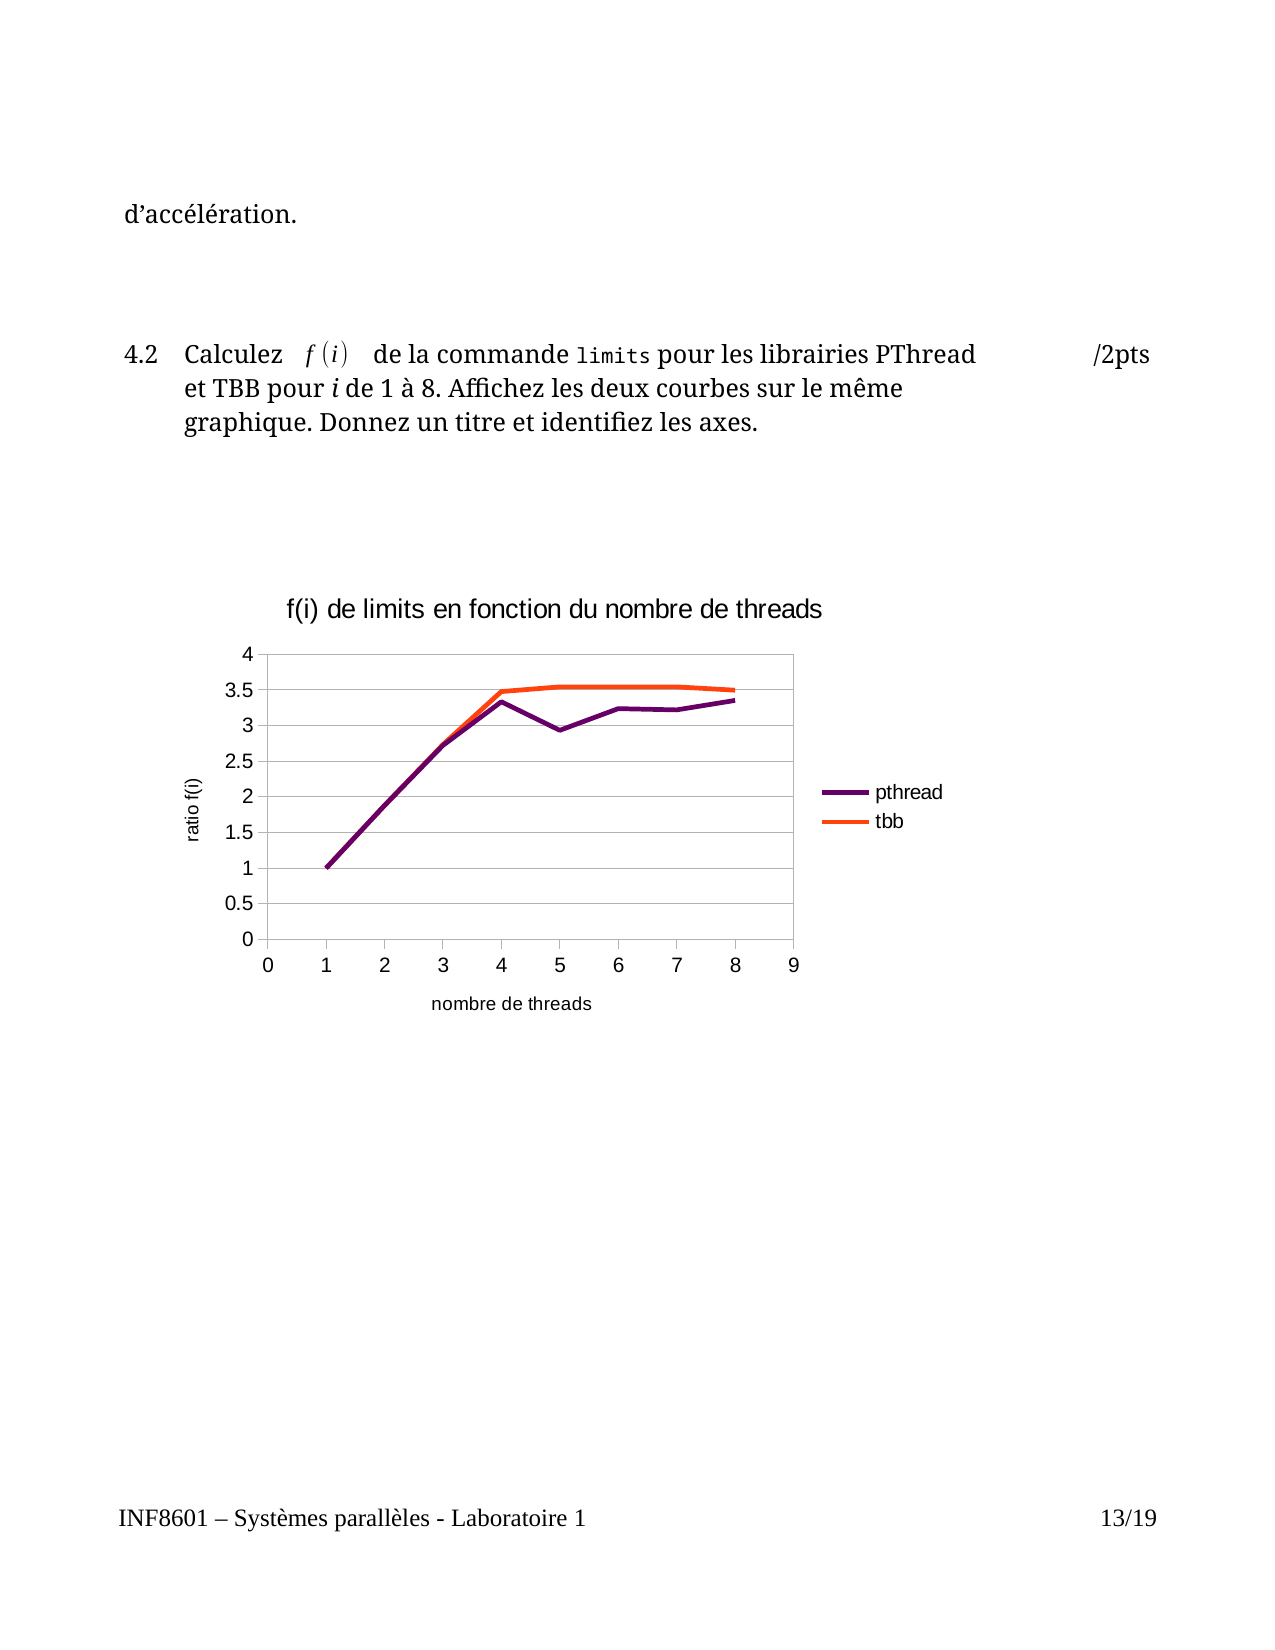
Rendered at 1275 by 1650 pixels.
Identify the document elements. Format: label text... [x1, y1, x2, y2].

table_header d’accélération. [118, 176, 1007, 316]
table_cell [1008, 316, 1081, 1100]
table_header [1008, 176, 1081, 316]
table_cell /2pts [1081, 316, 1157, 1100]
table_cell Calculez de la commande limits pour les librairies PThread et TBB pour i de 1 à 8. Affichez les deux courbes sur le même graphique. Donnez un titre et identifiez les axes. [118, 316, 1007, 1100]
table_header [1081, 176, 1157, 316]
